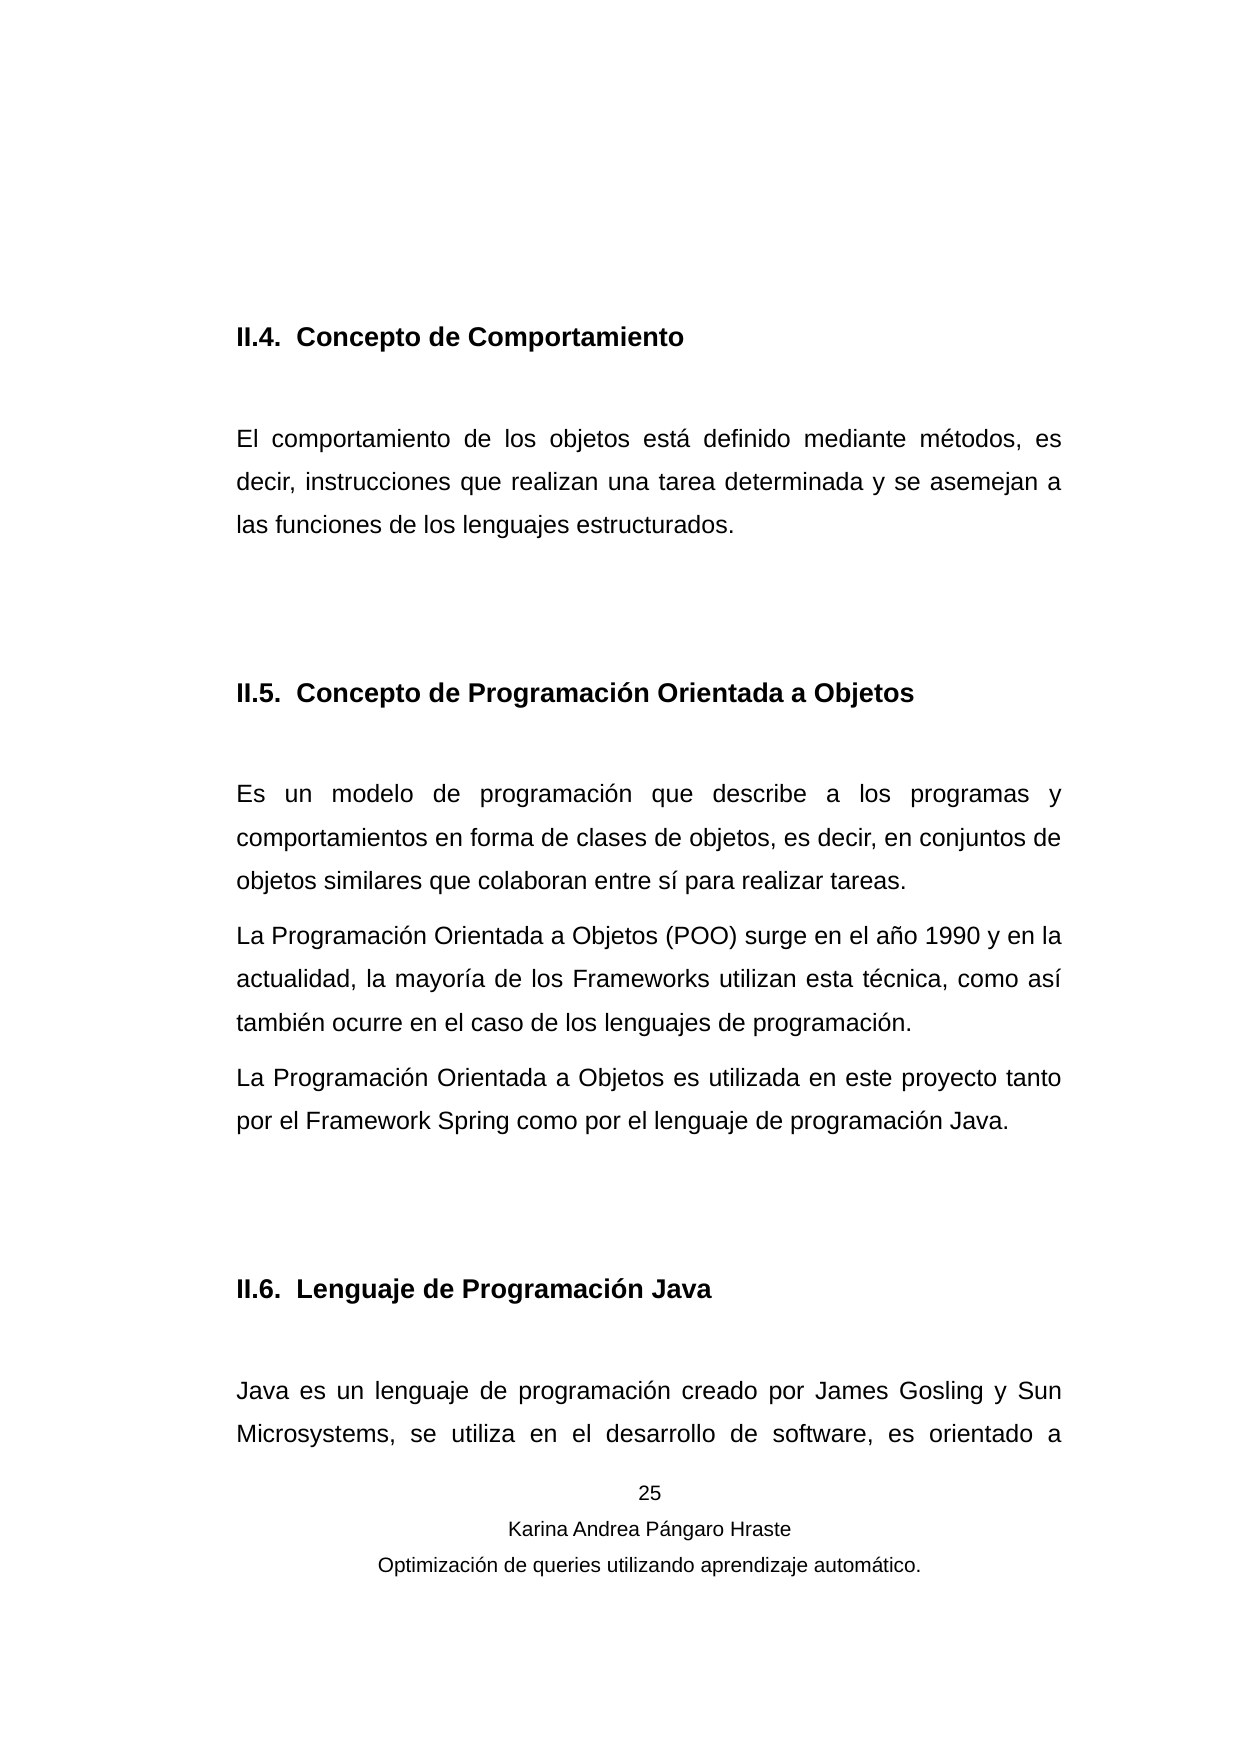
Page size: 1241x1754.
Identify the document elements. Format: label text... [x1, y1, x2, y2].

subtitle Concepto de Programación Orientada a Objetos [236, 677, 1063, 708]
subtitle Lenguaje de Programación Java [236, 1273, 1063, 1304]
subtitle Concepto de Comportamiento [236, 321, 1063, 353]
text El comportamiento de los objetos está definido mediante métodos, es decir, instrucciones que realizan una tarea determinada y se asemejan a las funciones de los lenguajes estructurados. [236, 424, 1063, 539]
text Java es un lenguaje de programación creado por James Gosling y Sun Microsystems, se utiliza en el desarrollo de software, es orientado a [236, 1376, 1063, 1448]
text La Programación Orientada a Objetos es utilizada en este proyecto tanto por el Framework Spring como por el lenguaje de programación Java. [236, 1063, 1063, 1135]
text Es un modelo de programación que describe a los programas y comportamientos en forma de clases de objetos, es decir, en conjuntos de objetos similares que colaboran entre sí para realizar tareas. [236, 779, 1063, 894]
text La Programación Orientada a Objetos (POO) surge en el año 1990 y en la actualidad, la mayoría de los Frameworks utilizan esta técnica, como así también ocurre en el caso de los lenguajes de programación. [236, 921, 1063, 1036]
